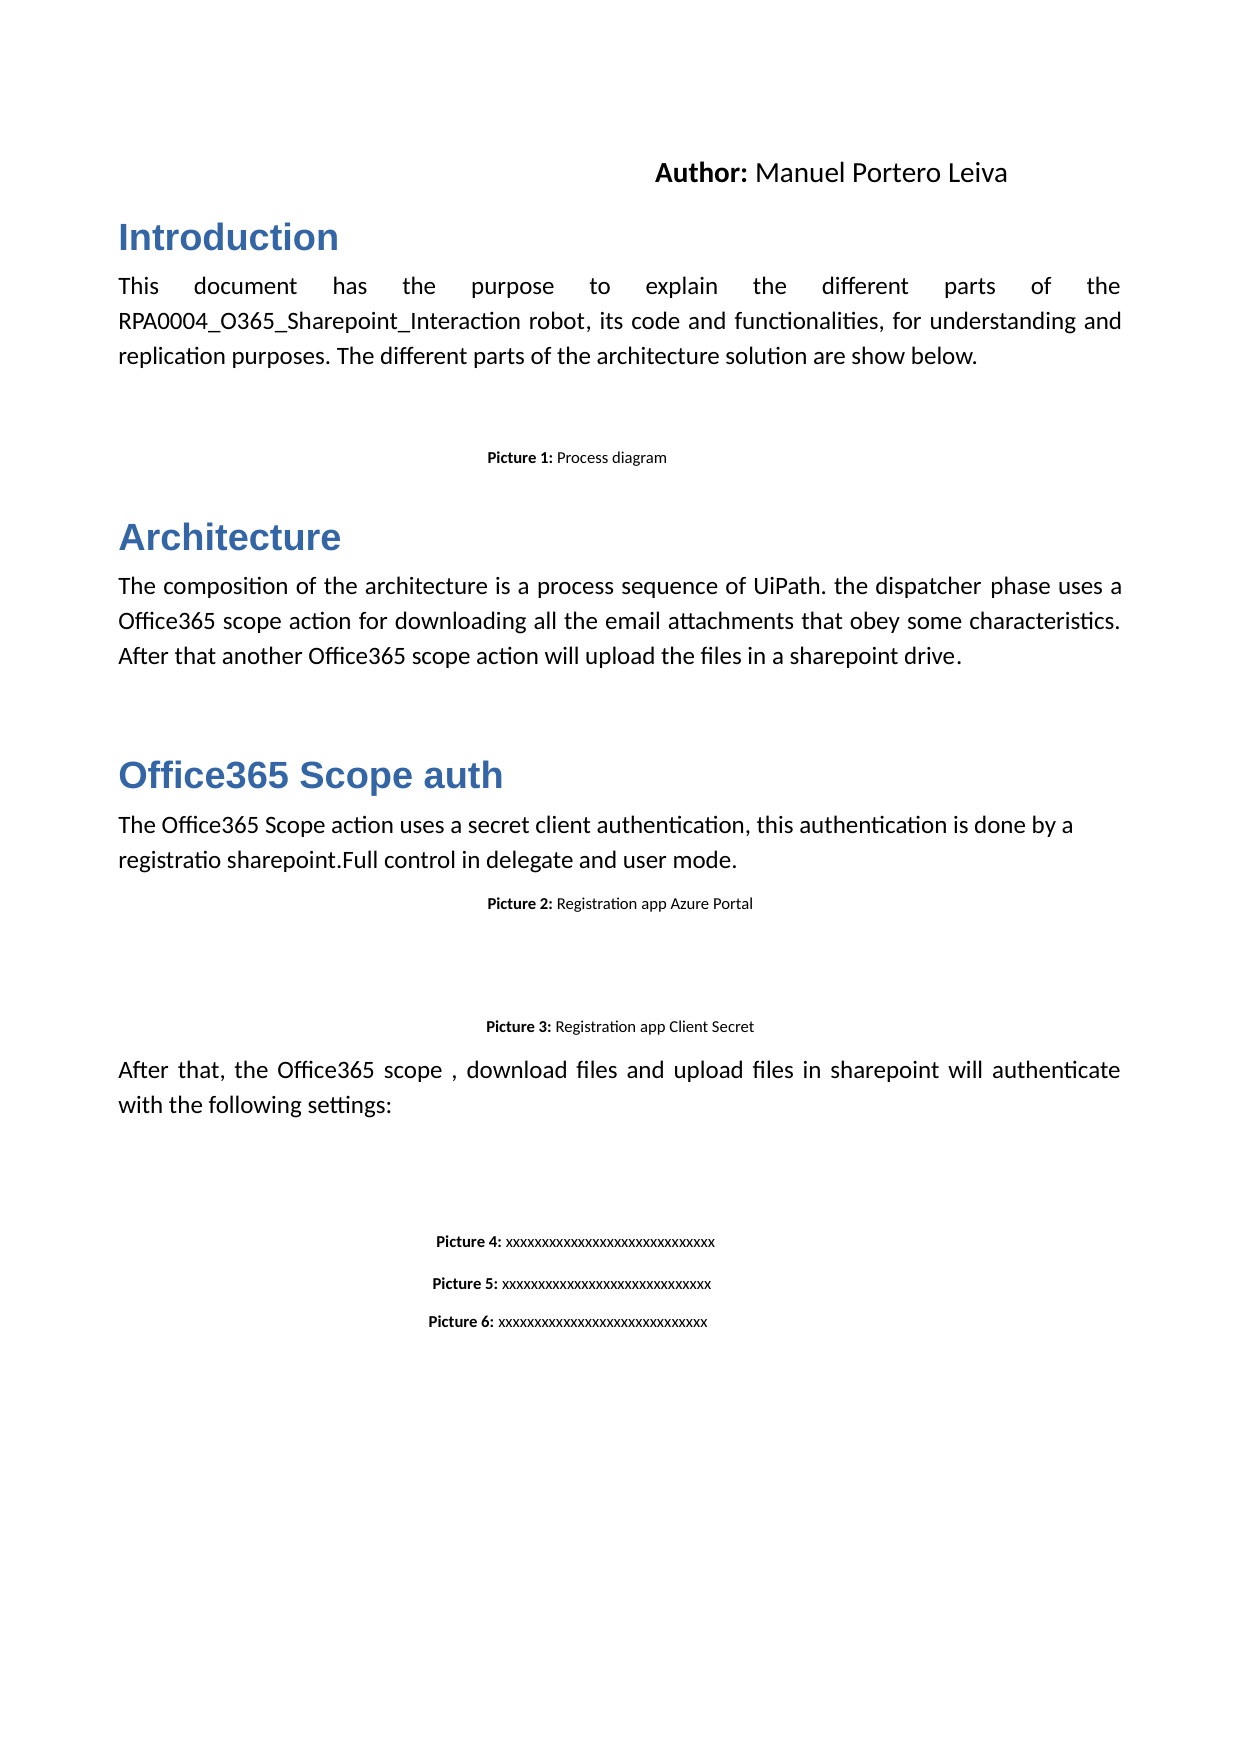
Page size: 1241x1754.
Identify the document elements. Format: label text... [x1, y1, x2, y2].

subtitle Architecture [118, 514, 1122, 558]
text After that, the Office365 scope , download files and upload files in sharepoint will authenticate with the following settings: [118, 1054, 1122, 1120]
text The composition of the architecture is a process sequence of UiPath. the dispatcher phase uses a Office365 scope action for downloading all the email attachments that obey some characteristics. After that another Office365 scope action will upload the files in a sharepoint drive. [118, 570, 1122, 671]
subtitle Office365 Scope auth [118, 753, 1122, 797]
subtitle Introduction [118, 214, 1122, 258]
text Author: Manuel Portero Leiva [118, 154, 1122, 189]
text Picture 6: xxxxxxxxxxxxxxxxxxxxxxxxxxxxx [118, 1311, 1122, 1331]
text Picture 4: xxxxxxxxxxxxxxxxxxxxxxxxxxxxx [118, 1223, 1122, 1254]
text The Office365 Scope action uses a secret client authentication, this authentication is done by a registratio sharepoint.Full control in delegate and user mode. [118, 809, 1122, 874]
text Picture 1: Process diagram [118, 440, 1122, 470]
text This document has the purpose to explain the different parts of the RPA0004_O365_Sharepoint_Interaction robot, its code and functionalities, for understanding and replication purposes. The different parts of the architecture solution are show below. [118, 271, 1122, 371]
text Picture 5: xxxxxxxxxxxxxxxxxxxxxxxxxxxxx [118, 1273, 1122, 1293]
text Picture 3: Registration app Client Secret [118, 1016, 1122, 1037]
text Picture 2: Registration app Azure Portal [118, 894, 1122, 914]
